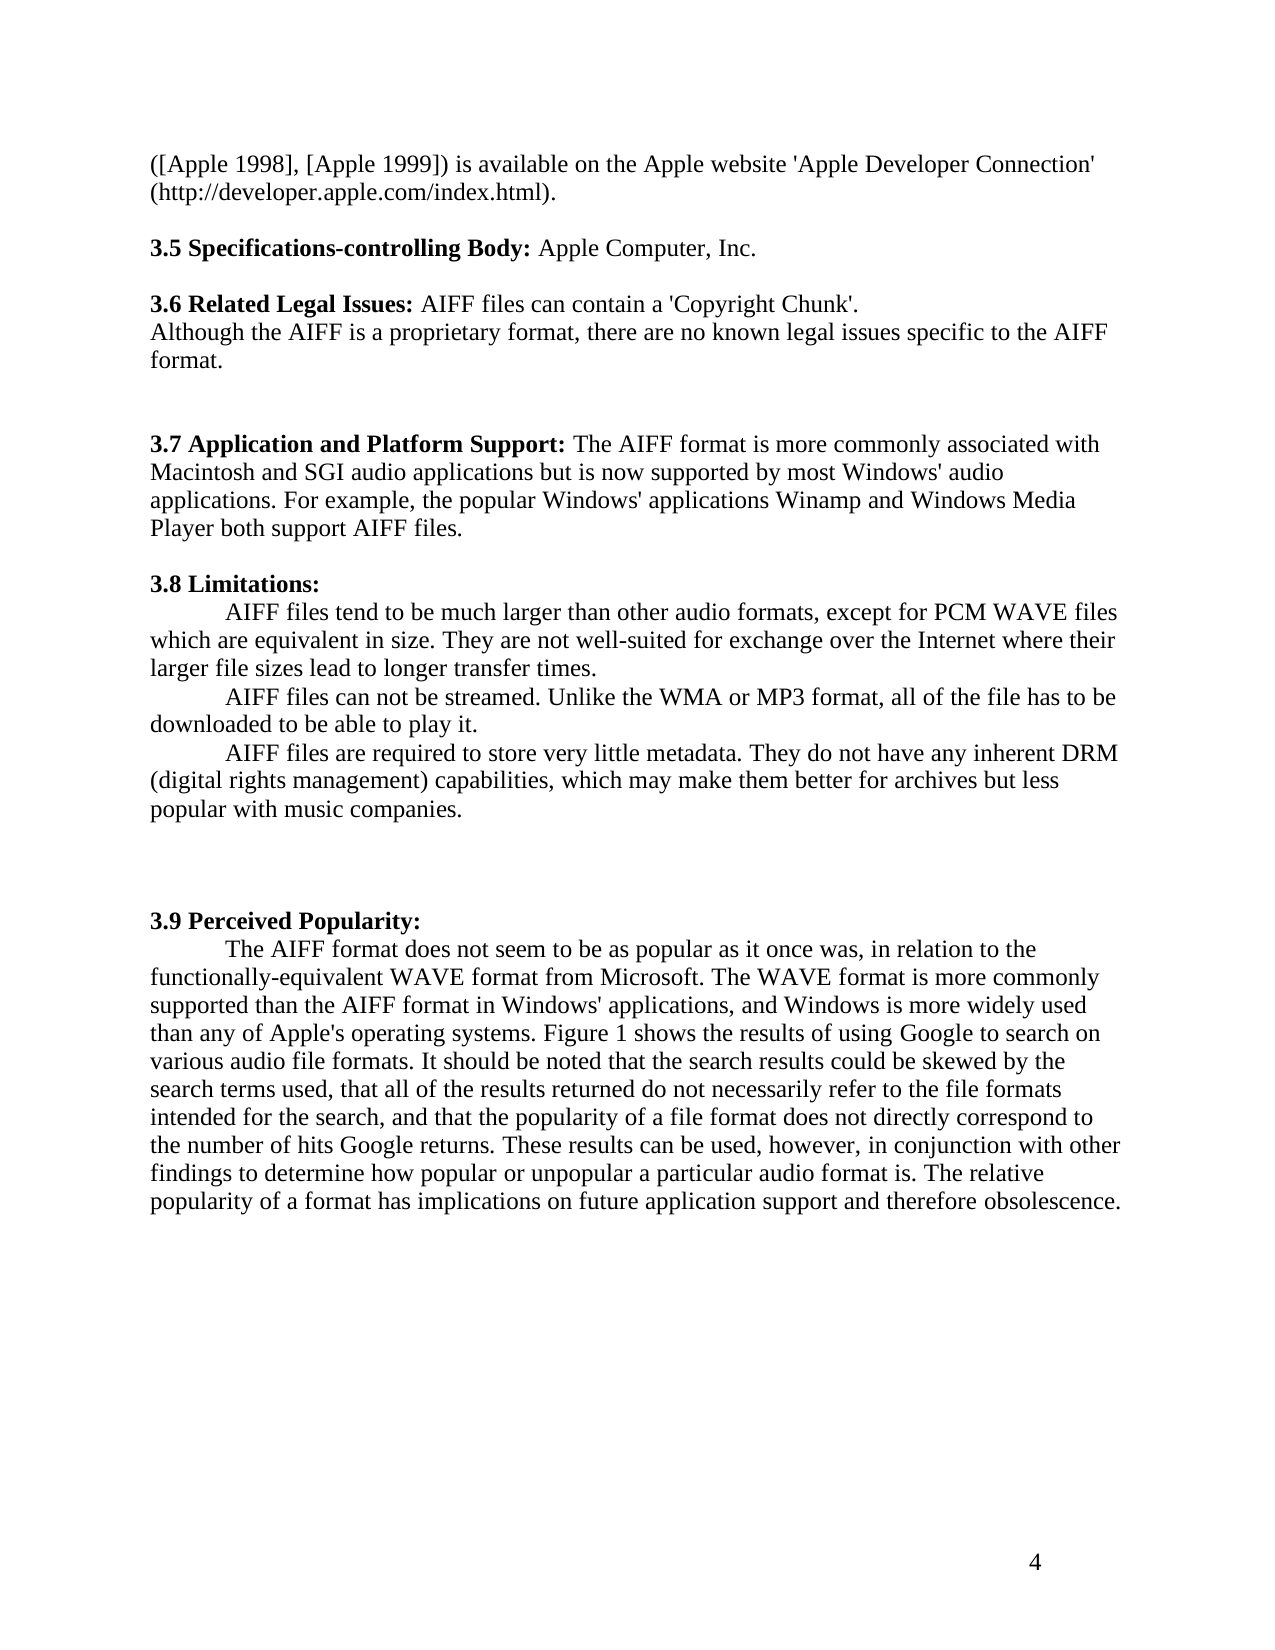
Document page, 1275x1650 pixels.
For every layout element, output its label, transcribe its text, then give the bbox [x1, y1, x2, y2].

text ([Apple 1998], [Apple 1999]) is available on the Apple website 'Apple Developer Connection' (http://developer.apple.com/index.html). [150, 150, 1125, 206]
text 3.8 Limitations: [150, 570, 1125, 598]
text The AIFF format does not seem to be as popular as it once was, in relation to the functionally-equivalent WAVE format from Microsoft. The WAVE format is more commonly supported than the AIFF format in Windows' applications, and Windows is more widely used than any of Apple's operating systems. Figure 1 shows the results of using Google to search on various audio file formats. It should be noted that the search results could be skewed by the search terms used, that all of the results returned do not necessarily refer to the file formats intended for the search, and that the popularity of a file format does not directly correspond to the number of hits Google returns. These results can be used, however, in conjunction with other findings to determine how popular or unpopular a particular audio format is. The relative popularity of a format has implications on future application support and therefore obsolescence. [150, 934, 1125, 1215]
text 3.9 Perceived Popularity: [150, 907, 1125, 934]
text 3.7 Application and Platform Support: The AIFF format is more commonly associated with Macintosh and SGI audio applications but is now supported by most Windows' audio applications. For example, the popular Windows' applications Winamp and Windows Media Player both support AIFF files. [150, 430, 1125, 542]
text AIFF files can not be streamed. Unlike the WMA or MP3 format, all of the file has to be downloaded to be able to play it. [150, 682, 1125, 738]
text 3.5 Specifications-controlling Body: Apple Computer, Inc. [150, 234, 1125, 262]
text Although the AIFF is a proprietary format, there are no known legal issues specific to the AIFF format. [150, 318, 1125, 374]
text AIFF files tend to be much larger than other audio formats, except for PCM WAVE files which are equivalent in size. They are not well-suited for exchange over the Internet where their larger file sizes lead to longer transfer times. [150, 598, 1125, 682]
text AIFF files are required to store very little metadata. They do not have any inherent DRM (digital rights management) capabilities, which may make them better for archives but less popular with music companies. [150, 738, 1125, 822]
text 3.6 Related Legal Issues: AIFF files can contain a 'Copyright Chunk'. [150, 290, 1125, 318]
